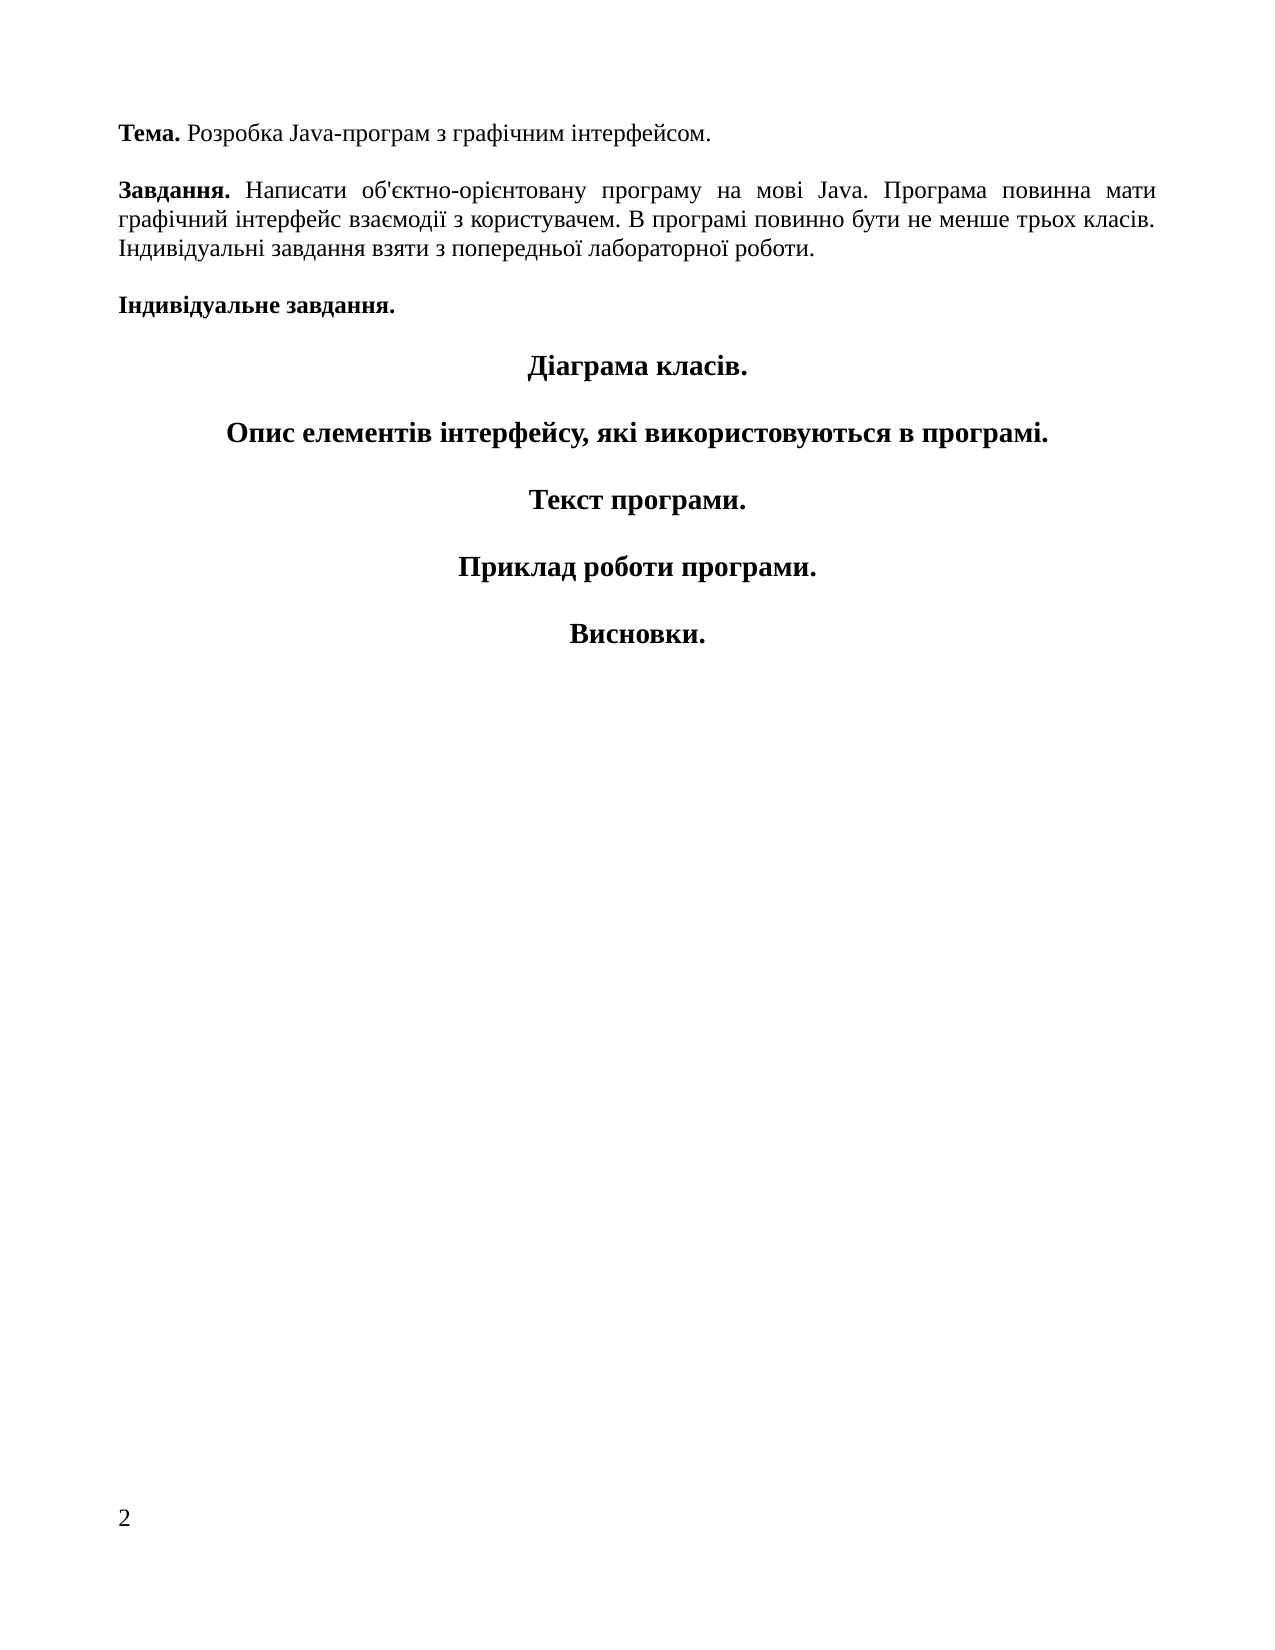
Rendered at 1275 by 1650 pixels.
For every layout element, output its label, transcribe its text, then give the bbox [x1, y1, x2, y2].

text Приклад роботи програми. [118, 549, 1157, 583]
text Висновки. [118, 616, 1157, 650]
text Індивідуальне завдання. [118, 291, 1157, 319]
text Тема. Розробка Java-програм з графічним інтерфейсом. [118, 118, 1157, 147]
text Завдання. Написати об'єктно-орієнтовану програму на мові Java. Програма повинна мати графічний інтерфейс взаємодії з користувачем. В програмі повинно бути не менше трьох класів. Індивідуальні завдання взяти з попередньої лабораторної роботи. [118, 176, 1157, 262]
text Опис елементів інтерфейсу, які використовуються в програмі. [118, 415, 1157, 449]
text Діаграма класів. [118, 348, 1157, 382]
text Текст програми. [118, 482, 1157, 516]
